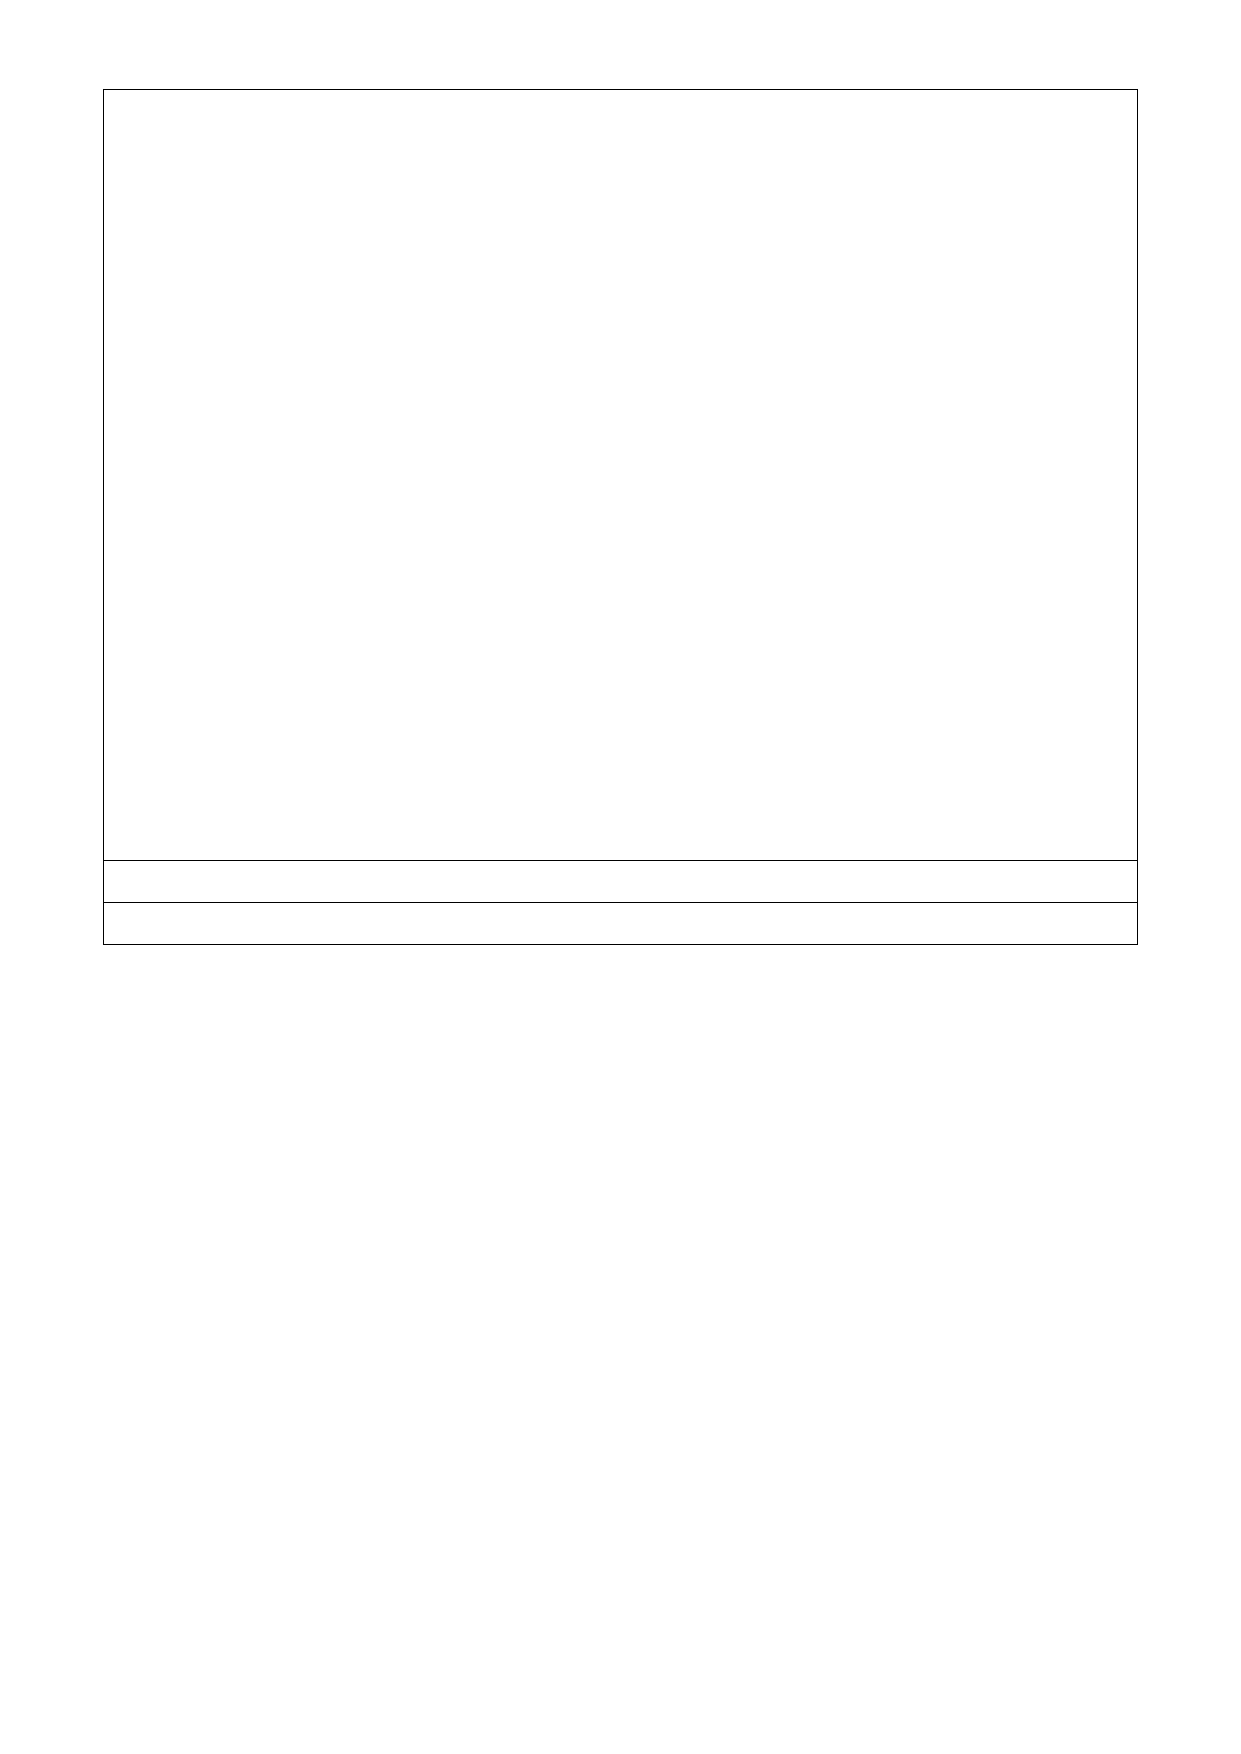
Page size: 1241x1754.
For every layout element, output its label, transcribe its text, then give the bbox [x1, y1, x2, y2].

table_cell [104, 903, 1137, 944]
table_header Descriptif de la réalisation professionnelle, y compris les productions réalisées et schémas explicatifs Le but de cette page web est de permettre aux utilisateurs ( avec deux profils d’utilisateurs, soit Prof soit élève) de consulter, créer/modifier et attribuer une note (pour les élèves) aux comptes rendus de stage . MCD : Accueil : [104, 90, 1137, 860]
table_cell [104, 861, 1137, 902]
